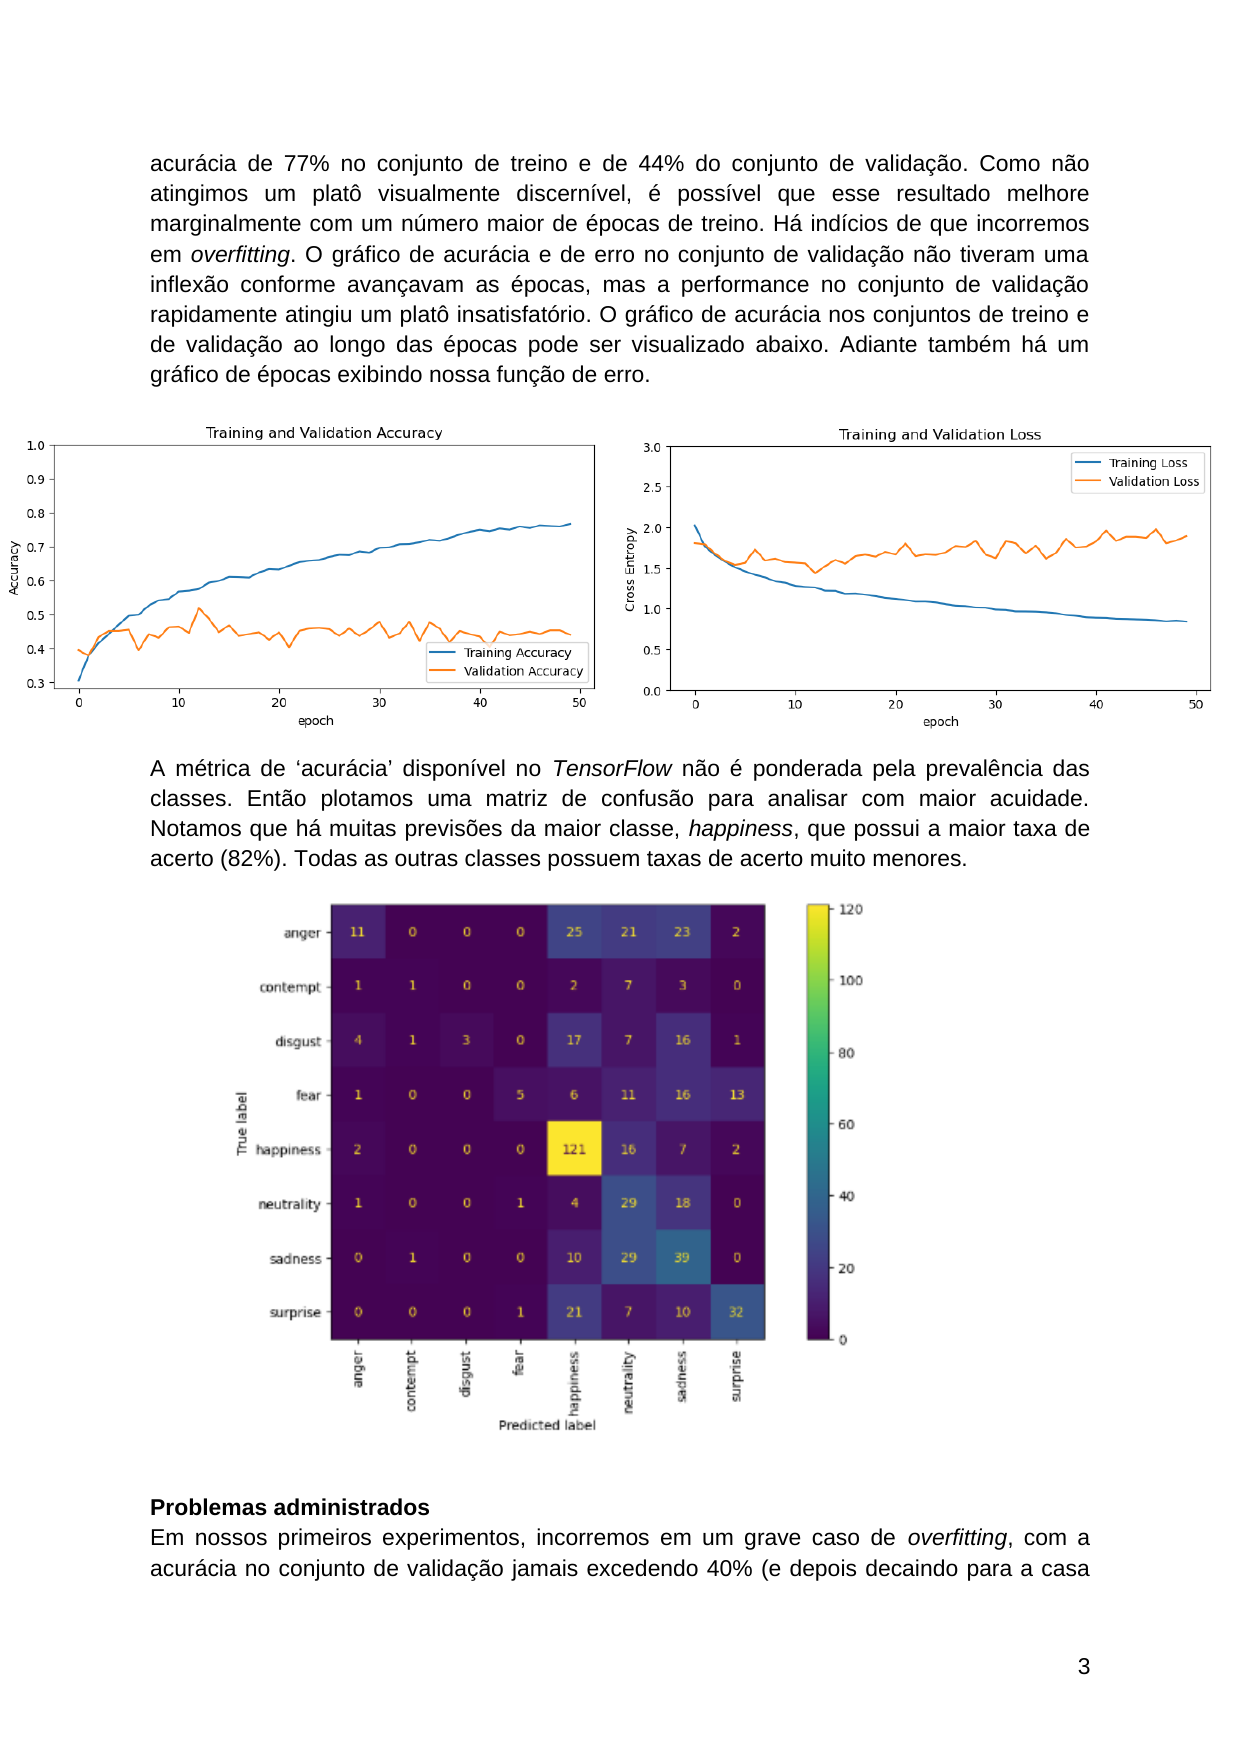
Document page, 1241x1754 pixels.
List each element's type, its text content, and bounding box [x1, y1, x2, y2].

text A métrica de ‘acurácia’ disponível no TensorFlow não é ponderada pela prevalência das classes. Então plotamos uma matriz de confusão para analisar com maior acuidade. Notamos que há muitas previsões da maior classe, happiness, que possui a maior taxa de acerto (82%). Todas as outras classes possuem taxas de acerto muito menores. [150, 729, 1090, 872]
text Em nossos primeiros experimentos, incorremos em um grave caso de overfitting, com a acurácia no conjunto de validação jamais excedendo 40% (e depois decaindo para a casa [150, 1524, 1090, 1581]
text [150, 392, 1090, 420]
picture [0, 420, 1224, 729]
text acurácia de 77% no conjunto de treino e de 44% do conjunto de validação. Como não atingimos um platô visualmente discernível, é possível que esse resultado melhore marginalmente com um número maior de épocas de treino. Há indícios de que incorremos em overfitting. O gráfico de acurácia e de erro no conjunto de validação não tiveram uma inflexão conforme avançavam as épocas, mas a performance no conjunto de validação rapidamente atingiu um platô insatisfatório. O gráfico de acurácia nos conjuntos de treino e de validação ao longo das épocas pode ser visualizado abaixo. Adiante também há um gráfico de épocas exibindo nossa função de erro. [150, 150, 1090, 388]
text Problemas administrados [150, 1494, 1090, 1521]
picture [228, 896, 869, 1438]
